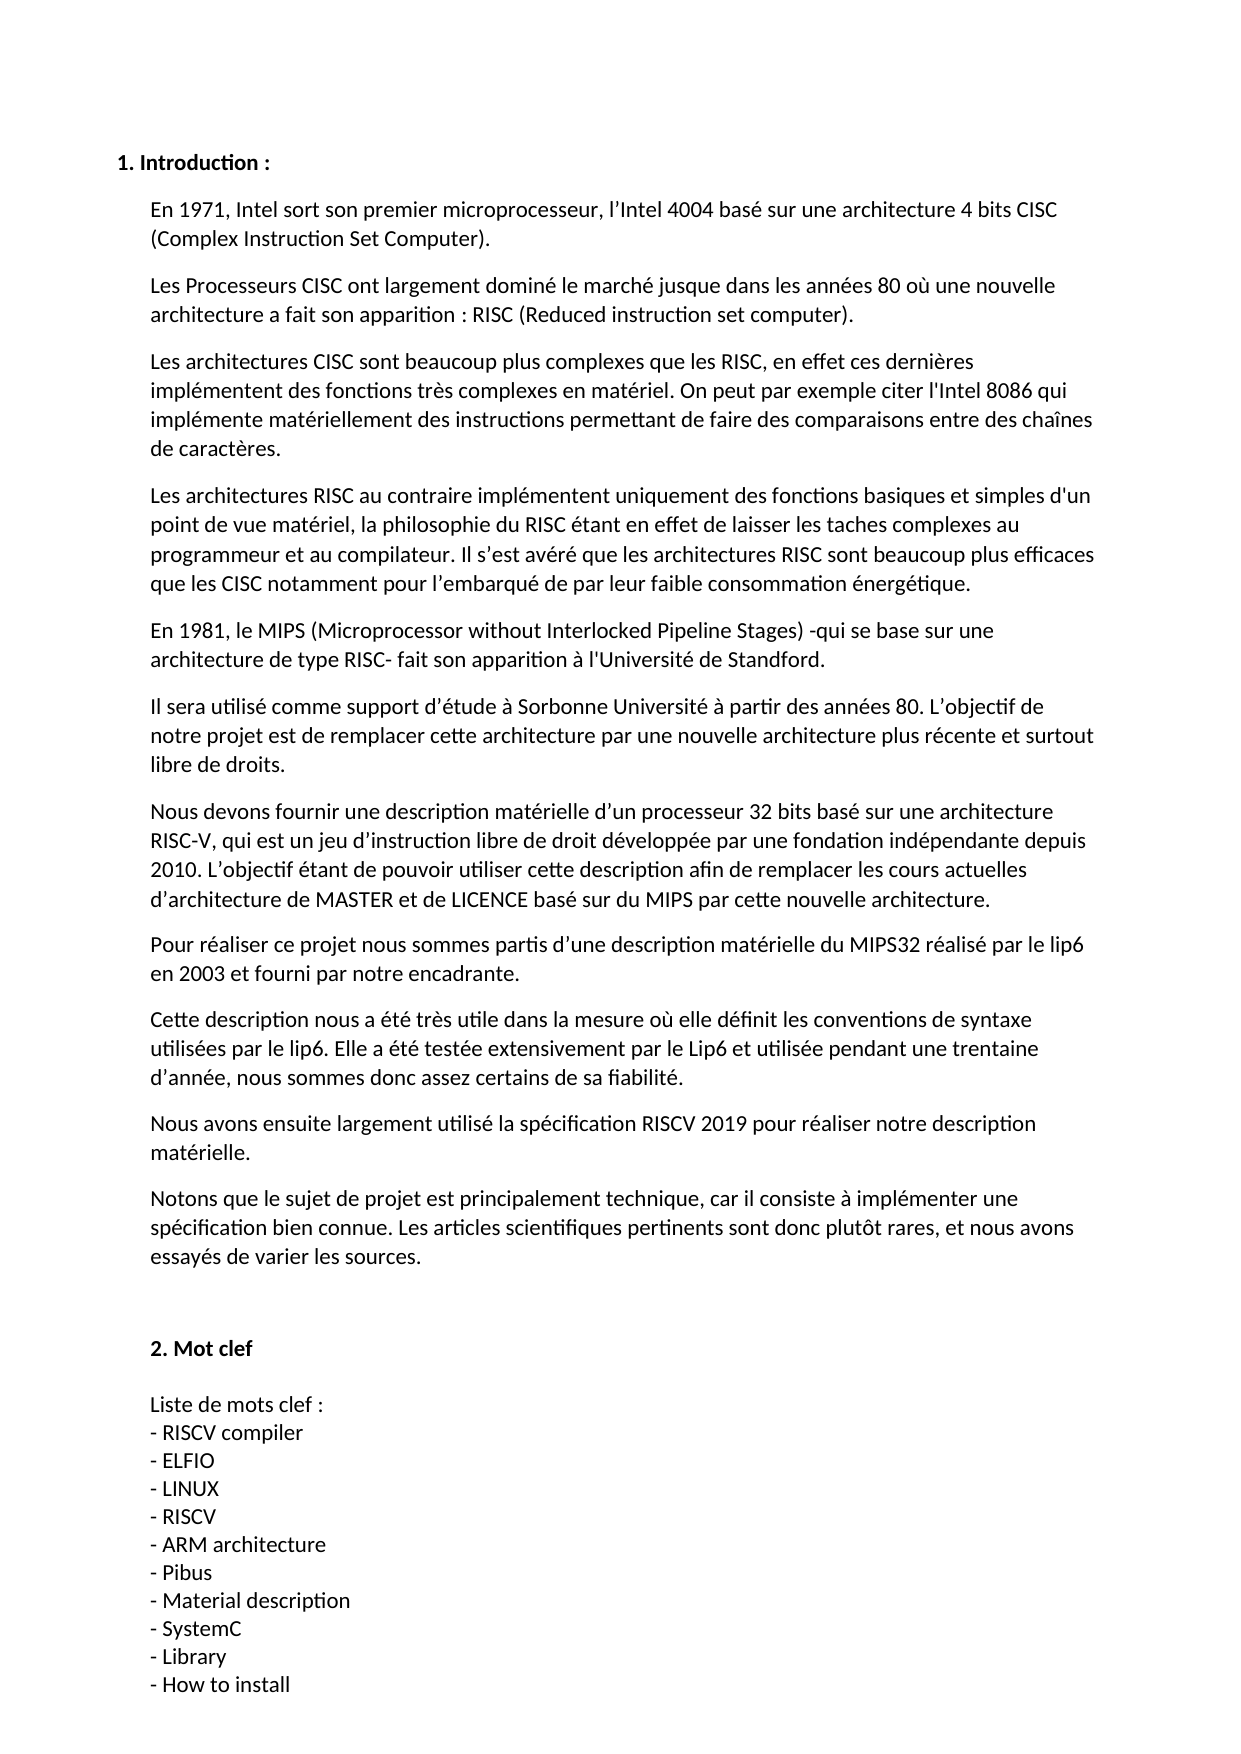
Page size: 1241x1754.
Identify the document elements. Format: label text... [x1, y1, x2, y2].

subtitle - ARM architecture [150, 1530, 1101, 1558]
list Introduction : [117, 148, 1101, 177]
subtitle Liste de mots clef : [150, 1390, 1101, 1418]
text Nous avons ensuite largement utilisé la spécification RISCV 2019 pour réaliser notre description matérielle. [150, 1109, 1101, 1166]
subtitle - Pibus [150, 1558, 1101, 1586]
subtitle - RISCV compiler [150, 1418, 1101, 1446]
text Cette description nous a été très utile dans la mesure où elle définit les conventions de syntaxe utilisées par le lip6. Elle a été testée extensivement par le Lip6 et utilisée pendant une trentaine d’année, nous sommes donc assez certains de sa fiabilité. [150, 1005, 1101, 1091]
text Les architectures RISC au contraire implémentent uniquement des fonctions basiques et simples d'un point de vue matériel, la philosophie du RISC étant en effet de laisser les taches complexes au programmeur et au compilateur. Il s’est avéré que les architectures RISC sont beaucoup plus efficaces que les CISC notamment pour l’embarqué de par leur faible consommation énergétique. [150, 482, 1101, 597]
text Notons que le sujet de projet est principalement technique, car il consiste à implémenter une spécification bien connue. Les articles scientifiques pertinents sont donc plutôt rares, et nous avons essayés de varier les sources. [150, 1184, 1101, 1270]
text Pour réaliser ce projet nous sommes partis d’une description matérielle du MIPS32 réalisé par le lip6 en 2003 et fourni par notre encadrante. [150, 930, 1101, 987]
subtitle - How to install [150, 1670, 1101, 1698]
text Les architectures CISC sont beaucoup plus complexes que les RISC, en effet ces dernières implémentent des fonctions très complexes en matériel. On peut par exemple citer l'Intel 8086 qui implémente matériellement des instructions permettant de faire des comparaisons entre des chaînes de caractères. [150, 347, 1101, 462]
text Nous devons fournir une description matérielle d’un processeur 32 bits basé sur une architecture RISC-V, qui est un jeu d’instruction libre de droit développée par une fondation indépendante depuis 2010. L’objectif étant de pouvoir utiliser cette description afin de remplacer les cours actuelles d’architecture de MASTER et de LICENCE basé sur du MIPS par cette nouvelle architecture. [150, 797, 1101, 913]
subtitle Mot clef [150, 1334, 1101, 1362]
text En 1971, Intel sort son premier microprocesseur, l’Intel 4004 basé sur une architecture 4 bits CISC (Complex Instruction Set Computer). [150, 195, 1101, 252]
subtitle - SystemC [150, 1614, 1101, 1642]
subtitle - ELFIO [150, 1446, 1101, 1474]
subtitle - LINUX [150, 1474, 1101, 1502]
text Il sera utilisé comme support d’étude à Sorbonne Université à partir des années 80. L’objectif de notre projet est de remplacer cette architecture par une nouvelle architecture plus récente et surtout libre de droits. [150, 692, 1101, 778]
text En 1981, le MIPS (Microprocessor without Interlocked Pipeline Stages) -qui se base sur une architecture de type RISC- fait son apparition à l'Université de Standford. [150, 616, 1101, 673]
subtitle - RISCV [150, 1502, 1101, 1530]
text Les Processeurs CISC ont largement dominé le marché jusque dans les années 80 où une nouvelle architecture a fait son apparition : RISC (Reduced instruction set computer). [150, 271, 1101, 328]
subtitle - Material description [150, 1586, 1101, 1614]
subtitle - Library [150, 1642, 1101, 1670]
